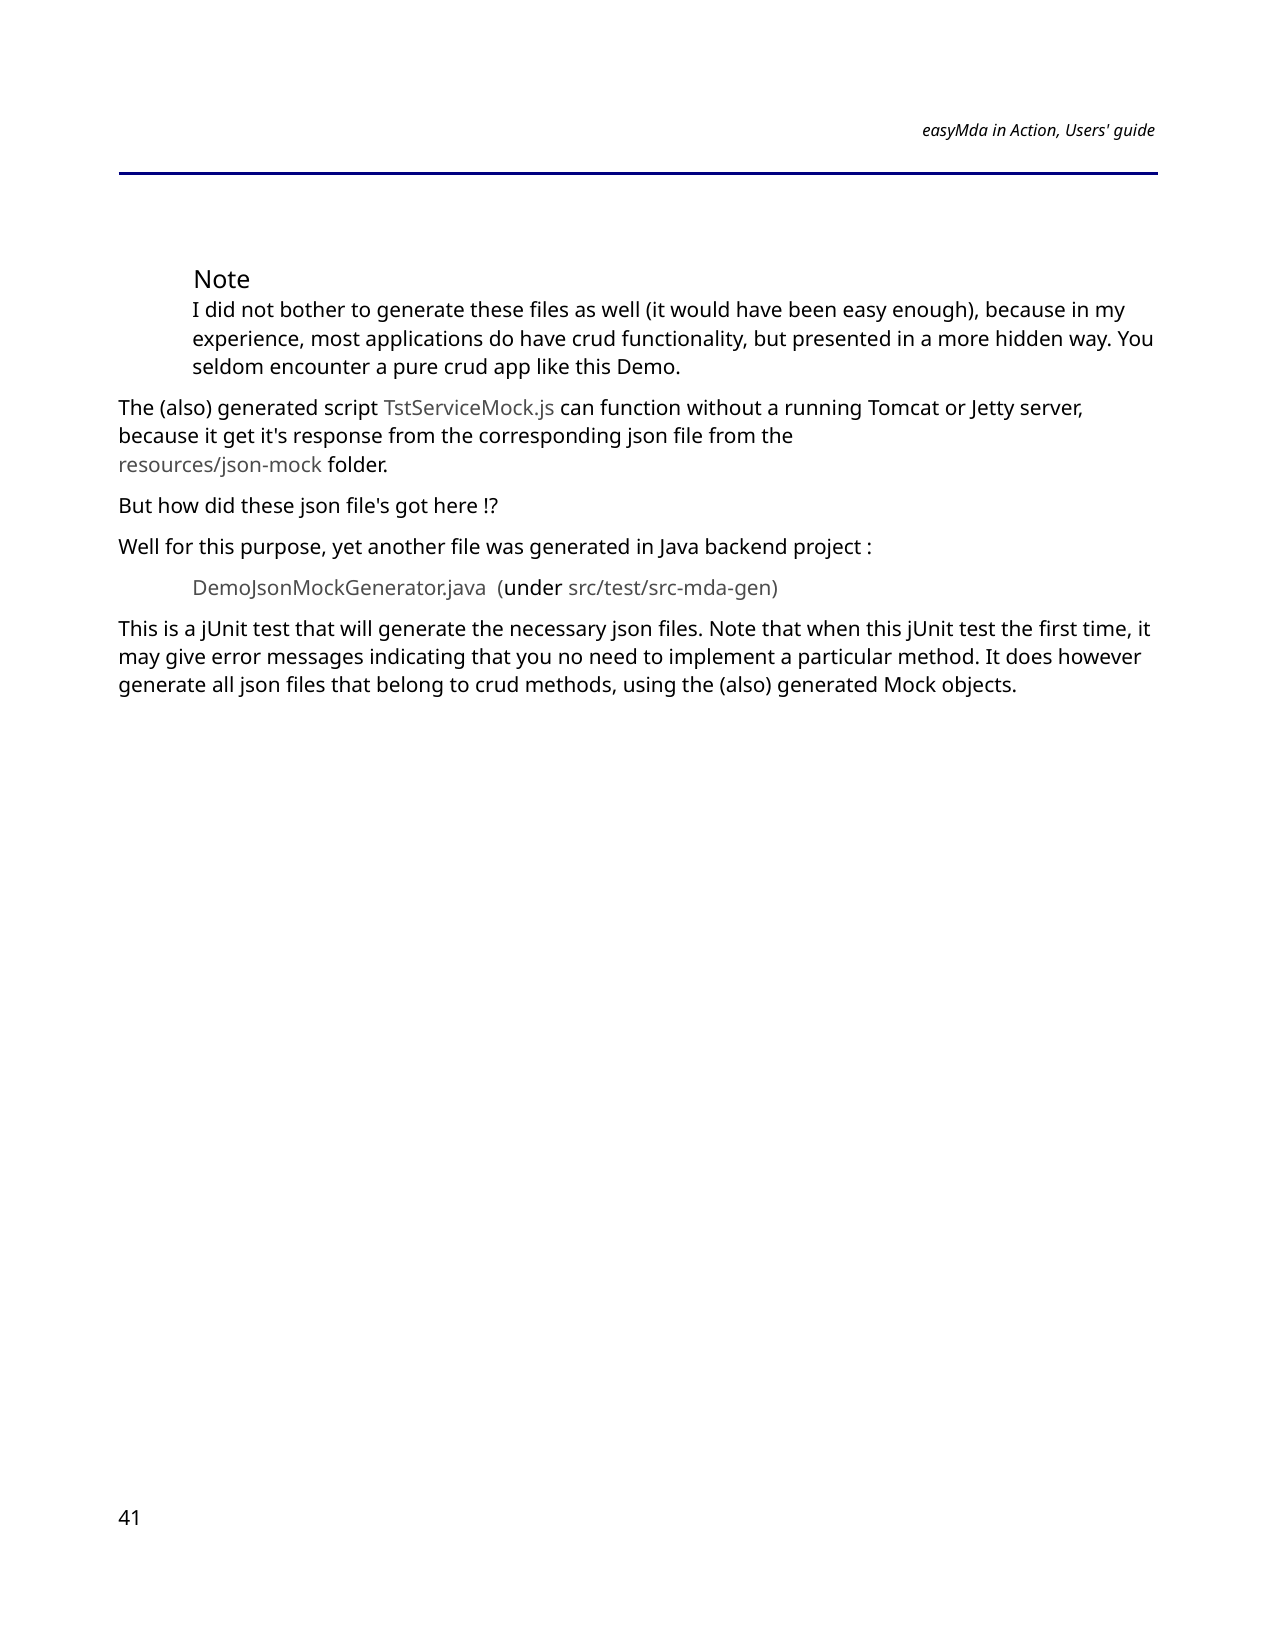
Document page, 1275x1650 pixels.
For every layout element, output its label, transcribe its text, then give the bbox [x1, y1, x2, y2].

text DemoJsonMockGenerator.java (under src/test/src-mda-gen) [118, 573, 1157, 601]
text Note [193, 261, 1157, 295]
text But how did these json file's got here !? [118, 491, 1157, 519]
text This is a jUnit test that will generate the necessary json files. Note that when this jUnit test the first time, it may give error messages indicating that you no need to implement a particular method. It does however generate all json files that belong to crud methods, using the (also) generated Mock objects. [118, 614, 1157, 699]
text I did not bother to generate these files as well (it would have been easy enough), because in my experience, most applications do have crud functionality, but presented in a more hidden way. You seldom encounter a pure crud app like this Demo. [192, 295, 1157, 381]
text Well for this purpose, yet another file was generated in Java backend project : [118, 532, 1157, 560]
text The (also) generated script TstServiceMock.js can function without a running Tomcat or Jetty server, because it get it's response from the corresponding json file from the resources/json-mock folder. [118, 393, 1157, 478]
